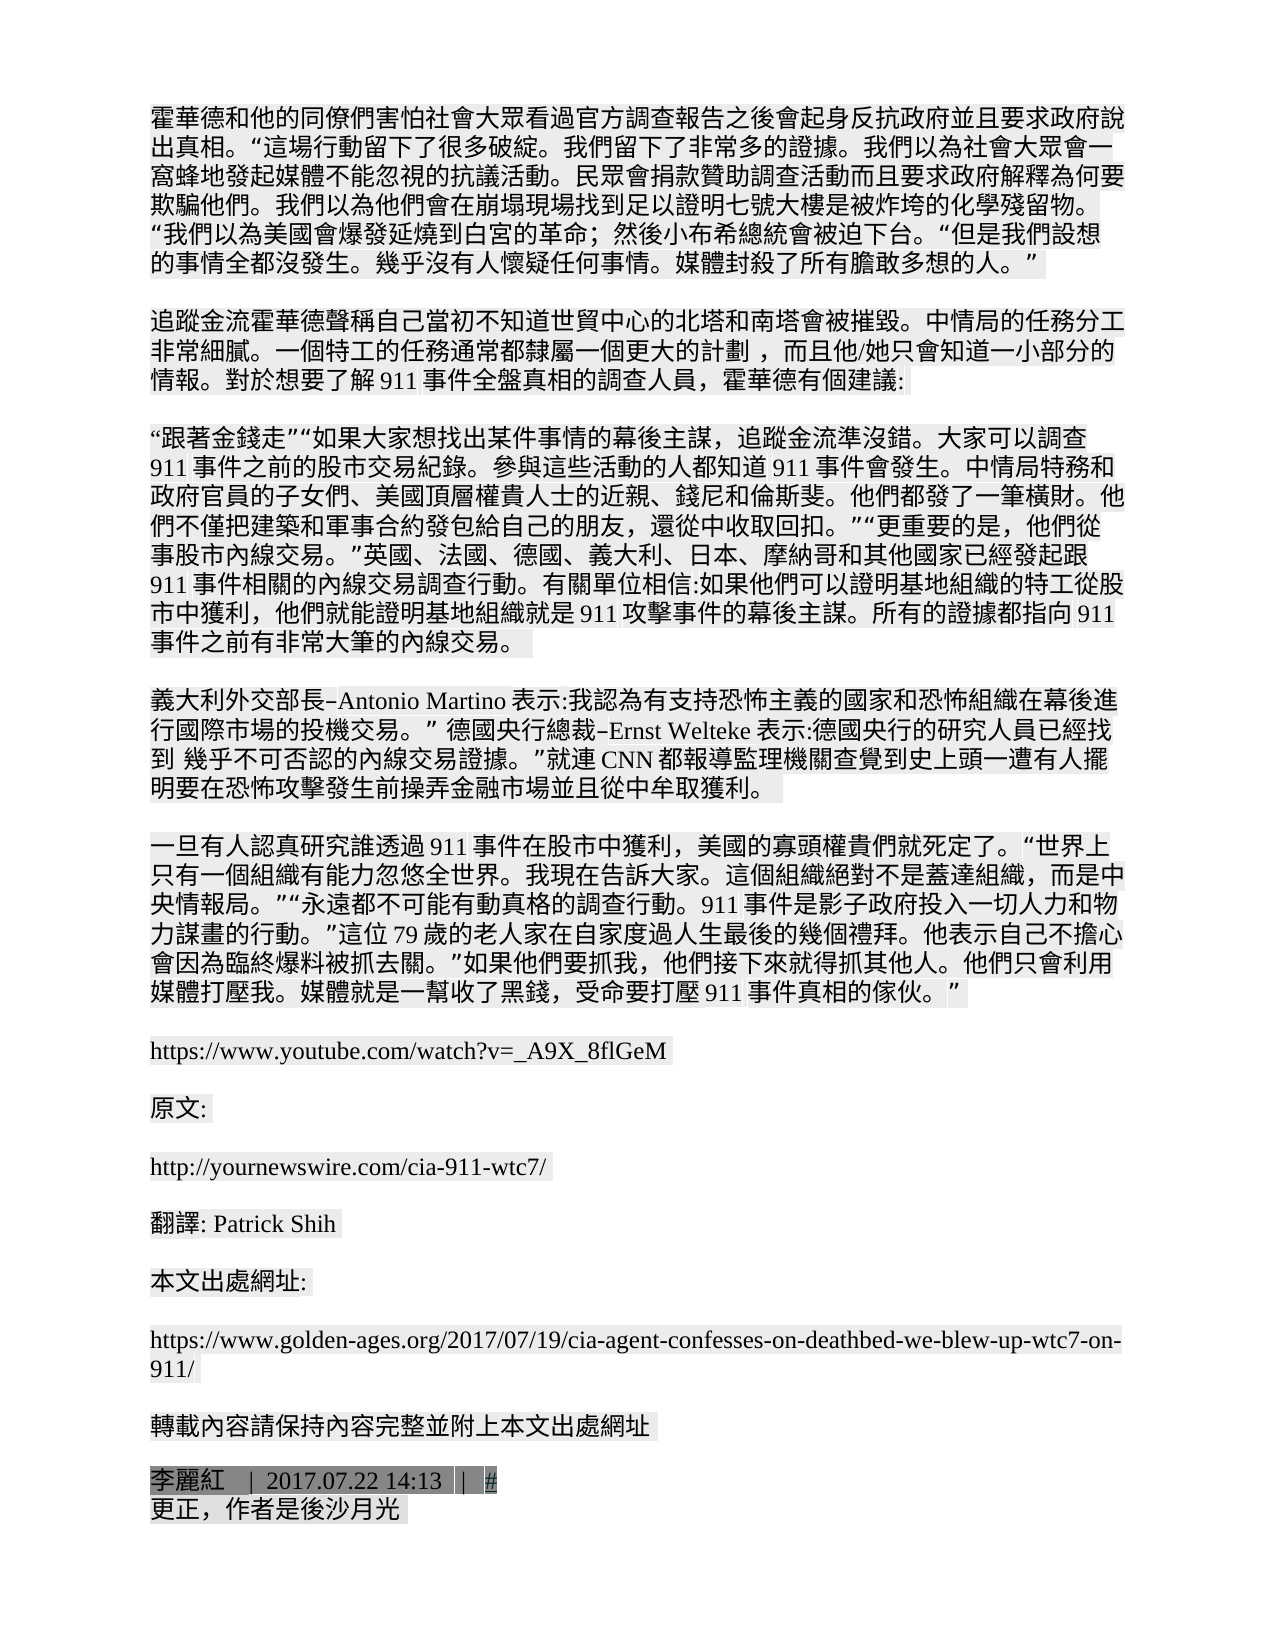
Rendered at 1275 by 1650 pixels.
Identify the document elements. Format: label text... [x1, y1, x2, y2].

text 更正，作者是後沙月光 有關中国人在历史上对犹太人是有过恩情的。 應該指的是二戰期間中國接納猶太難民的那段過去。 《谢谢上海》以色列宣传片 “Thank You Shanghai” https://www.youtube.com/watch?v=bPxRdaKMwx4 他在希特勒眼皮下救30000猶太人，以色列為此感恩中國68年 https://www.youtube.com/watch?v=J0gsiZrctYM 纪录片《生命的记忆——犹太人在上海》 第一集：逃亡上海 https://www.youtube.com/watch?v=S6ProKvJHI0 ' 新加坡在南海問題、黃延島仲裁、提供美國軍事基地等情事， 屢屢站在美國一邊，觸碰中國底線。 中國透過香港海關查扣新加坡武裝部隊裝甲車，以警告新加坡不要太過分。 ---《人民日報海外版》26日發文稱，新加坡堅持跟台灣繼續軍事合作的目的，無疑是對中國進行「制衡」的多種手段之一。中國不會坐視「某些國家」採取「暗度陳倉式的挖牆腳行為」，中國要做出反應，「即便是最平和的手段，在中國巨大的體量之下，所產生的效果，也一定是某些國家會感受到的不可承受之重」 習主席接見巴勒斯坦首腦，發表4點主張。應該也是警告以色列，不要短視近利，做出損害中國的行為。 國與國間博弈，沒有老好人生存的空間，樂見祖國開始強硬，彈性地運用各種手段保護國家昌盛興隆和平崛起。 這次會面與4點主張，以色列應該會很惱火，猶太人在美國政治、國際金融影響力都很大。在國際現實裡沒有哪個國家或組織願意得罪以色列，習主席開了先例。 [150, 1495, 1125, 1553]
text http://bit.ly/2tqhmJR 美國中央情報局特工的臨終懺悔:我們在911當天炸毀世貿中心 19 七月, 2017 在 真相揭露 / 真相揭露與世局發展 tagged 911事件 by 傳奇 建馬爾科姆·霍華德(Malcom Howard)是一名退休的美國中央情報局特工。高齡79歲的霍華德在得知只剩下自己的壽命只剩下幾個禮拜後從紐澤西的醫院出院返家。他在人生最後的幾周講述了許多令眾人震驚的事情。他還表示自己在曾受命參與世界貿易中心七號大樓的”爆破拆除任務”霍華德曾在中情局擔任36年的特工。中情局的資深特工們看上他的工程背景和早年在爆破拆除業的工作經驗，因而找他參與中情局的計劃。中情局在80年代初期招募霍華德，隨後原本是原本是民間工程師的他變成了一位爆裂物專家。霍華德表示自己埋放爆裂物的經驗非常豐富；埋放目標從打火機到80層的大樓都不在話下。 這名79歲的紐澤西州老鄉從1997年5月到2001年9月進行名為”新世紀”的中情局任務。當時的中情局依然是聽從上級命令的單位。當時霍華德隸屬一隻中情局的四人小隊。他們的工作是確保爆破拆除任務順利完成。 霍華德表示:世界貿易中心七號大樓的爆破拆除任務在他的職涯中是獨一無二的工作，因為那次任務是他們唯一一次要讓建築物不像是遭到爆破的拆除工作。他表示自己當時不認為隱瞞真相的環節有任何問題。 “身為一名愛國人士，你不會懷疑中情局或白宮的動機。你只需設想這項工作的目的是為了大局著想。他們挑選像我一樣忠誠的好人。聽到不知情的人說三道四讓我感到很難過。但是他在臨終前坦承:回想起來，有些事情不太對勁。我們執行的任務沒有出現任何正面的結果。這不是我們期盼的美國。 https://www.youtube.com/watch?v=Mamvq7LWqRU 至於世界貿易中心七號大樓是如何倒塌，霍華德解釋道:那是一次典型的控制爆破拆除工作。當時我們使用超高軍用規格的奈米鋁熱劑聚合物來執行爆破任務。那次工作困難的部分是要在不引人注目的前提下將幾千磅的爆裂物、引信和引爆工具搬進七號大樓。不過當時七號大樓的辦公室幾乎都租給了中情局、秘勤局或軍方。這讓我們的搬運工作容易許多。霍華德的工作小組在2001年的9月在世界貿易中心七號大樓的關鍵位置安裝爆裂物。911事件當天，世貿中心的南塔和北塔起火燃燒之後，七號大樓的引信被點燃。奈米鋁熱劑炸斷了大樓的鋼梁結構。後續的辦公室火災導致大樓不堪負荷，最後崩塌。世界貿易中心七號大樓在當天下午5點20分倒塌。 目擊證人表示:七號大樓以自由落體的速度崩塌，過程彷彿毫無阻礙。霍華德和他的同僚們完成了他們的任務。“大樓倒塌的時候，一切都發生得非常緊湊。工作的每一步都照計畫進行而且順利。大夥都平安撤離。沒有人在七號大樓內受傷。我們之後舉辦慶功宴。大家一起看爆破的重播畫面；一起喝威士忌，抽雪茄。突然之間，奇怪的事情發生了。大夥開始擔心一切都有點太過順利了。我們開始一遍又一遍地看重播畫面，越看心理就越發毛。大樓倒塌的畫面看起來像是一場控制爆破拆除…我們心想:慘了，民眾會起疑心的。接著我們在街坊鄰居說他們下午有聽到爆炸的聲音。後來我們得知英國廣播公司在七號大樓倒塌前的20分鐘就已經開始播報大樓倒塌的新聞…大家當時心想:這下子事情大條了。 https://www.youtube.com/watch?v=ltP2t9nq9fI 根據政府官方的911調查報告:世界貿易中心七號大樓的倒塌原因是”世貿北塔和南塔飛濺出的碎片導致火場失去控制”。如果官方調查報告是真的，七號大樓就會是世界上第一棟因為火場失控倒塌的大樓，而且是世界上唯一一棟被”辦公室火災”燒到倒塌的鋼構大樓 。 霍華德和他的同僚們害怕社會大眾看過官方調查報告之後會起身反抗政府並且要求政府說出真相。“這場行動留下了很多破綻。我們留下了非常多的證據。我們以為社會大眾會一窩蜂地發起媒體不能忽視的抗議活動。民眾會捐款贊助調查活動而且要求政府解釋為何要欺騙他們。我們以為他們會在崩塌現場找到足以證明七號大樓是被炸垮的化學殘留物。“我們以為美國會爆發延燒到白宮的革命；然後小布希總統會被迫下台。“但是我們設想的事情全都沒發生。幾乎沒有人懷疑任何事情。媒體封殺了所有膽敢多想的人。” 追蹤金流霍華德聲稱自己當初不知道世貿中心的北塔和南塔會被摧毀。中情局的任務分工非常細膩。一個特工的任務通常都隸屬一個更大的計劃 ，而且他/她只會知道一小部分的情報。對於想要了解911事件全盤真相的調查人員，霍華德有個建議: “跟著金錢走”“如果大家想找出某件事情的幕後主謀，追蹤金流準沒錯。大家可以調查911事件之前的股市交易紀錄。參與這些活動的人都知道911事件會發生。中情局特務和政府官員的子女們、美國頂層權貴人士的近親、錢尼和倫斯斐。他們都發了一筆橫財。他們不僅把建築和軍事合約發包給自己的朋友，還從中收取回扣。”“更重要的是，他們從事股市內線交易。”英國、法國、德國、義大利、日本、摩納哥和其他國家已經發起跟911事件相關的內線交易調查行動。有關單位相信:如果他們可以證明基地組織的特工從股市中獲利，他們就能證明基地組織就是911攻擊事件的幕後主謀。所有的證據都指向911事件之前有非常大筆的內線交易。 義大利外交部長–Antonio Martino表示:我認為有支持恐怖主義的國家和恐怖組織在幕後進行國際市場的投機交易。” 德國央行總裁–Ernst Welteke表示:德國央行的研究人員已經找到 幾乎不可否認的內線交易證據。”就連CNN都報導監理機關查覺到史上頭一遭有人擺明要在恐怖攻擊發生前操弄金融市場並且從中牟取獲利。 一旦有人認真研究誰透過911事件在股市中獲利，美國的寡頭權貴們就死定了。“世界上只有一個組織有能力忽悠全世界。我現在告訴大家。這個組織絕對不是蓋達組織，而是中央情報局。”“永遠都不可能有動真格的調查行動。911事件是影子政府投入一切人力和物力謀畫的行動。”這位79歲的老人家在自家度過人生最後的幾個禮拜。他表示自己不擔心會因為臨終爆料被抓去關。”如果他們要抓我，他們接下來就得抓其他人。他們只會利用媒體打壓我。媒體就是一幫收了黑錢，受命要打壓911事件真相的傢伙。” https://www.youtube.com/watch?v=_A9X_8flGeM 原文: http://yournewswire.com/cia-911-wtc7/ 翻譯: Patrick Shih 本文出處網址: https://www.golden-ages.org/2017/07/19/cia-agent-confesses-on-deathbed-we-blew-up-wtc7-on-911/ 轉載內容請保持內容完整並附上本文出處網址 [150, 75, 1125, 1441]
text 李麗紅 | 2017.07.22 14:13 | # [150, 1466, 1125, 1495]
